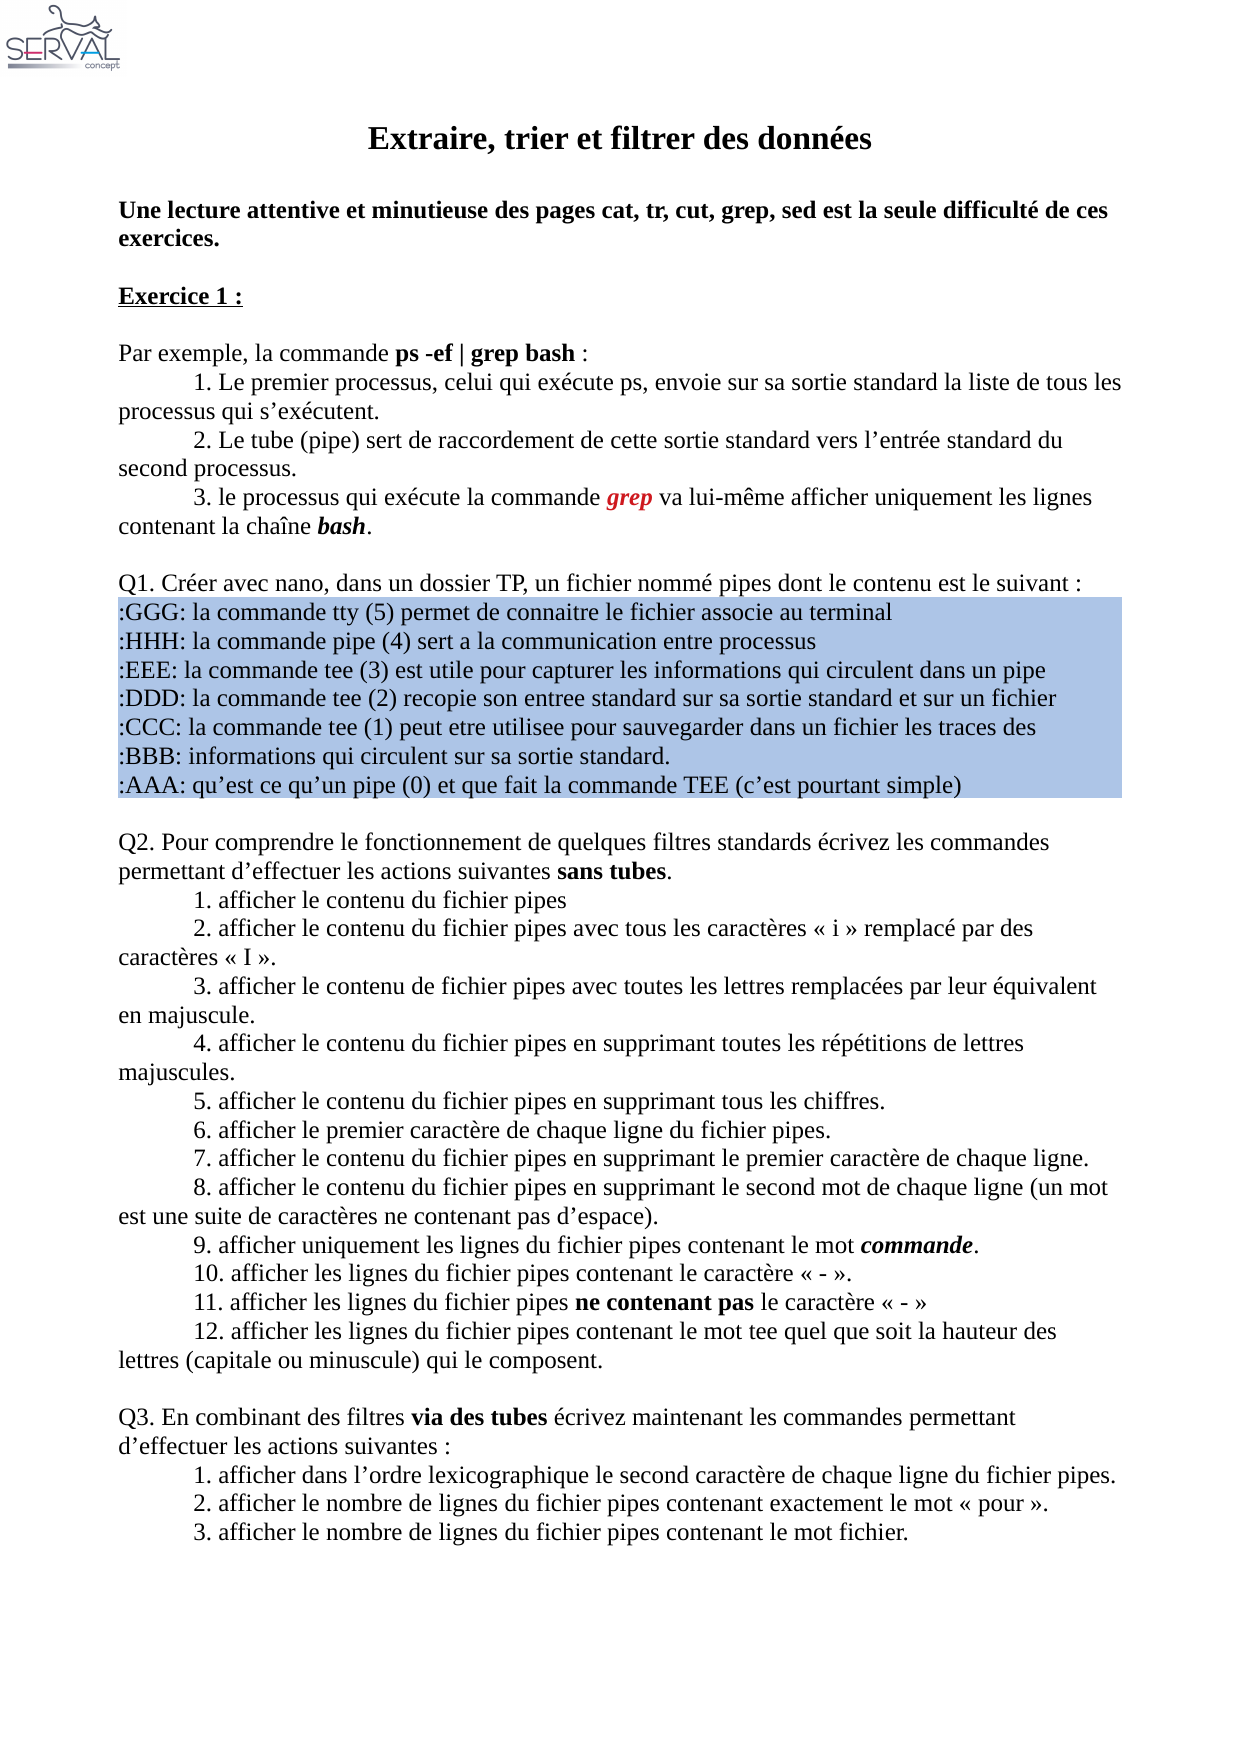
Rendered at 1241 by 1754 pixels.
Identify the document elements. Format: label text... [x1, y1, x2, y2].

text Exercice 1 : [118, 281, 1122, 310]
text 12. afficher les lignes du fichier pipes contenant le mot tee quel que soit la hauteur des lettres (capitale ou minuscule) qui le composent. [118, 1316, 1122, 1373]
text 1. afficher le contenu du fichier pipes [118, 885, 1122, 913]
text 7. afficher le contenu du fichier pipes en supprimant le premier caractère de chaque ligne. [118, 1143, 1122, 1172]
text 10. afficher les lignes du fichier pipes contenant le caractère « - ». [118, 1258, 1122, 1287]
text :AAA: qu’est ce qu’un pipe (0) et que fait la commande TEE (c’est pourtant simple) [118, 770, 1122, 798]
text 1. Le premier processus, celui qui exécute ps, envoie sur sa sortie standard la liste de tous les processus qui s’exécutent. [118, 367, 1122, 425]
text :GGG: la commande tty (5) permet de connaitre le fichier associe au terminal [118, 597, 1122, 626]
text 2. Le tube (pipe) sert de raccordement de cette sortie standard vers l’entrée standard du second processus. [118, 425, 1122, 482]
text 3. afficher le contenu de fichier pipes avec toutes les lettres remplacées par leur équivalent en majuscule. [118, 971, 1122, 1028]
text 2. afficher le contenu du fichier pipes avec tous les caractères « i » remplacé par des caractères « I ». [118, 913, 1122, 971]
text :DDD: la commande tee (2) recopie son entree standard sur sa sortie standard et sur un fichier [118, 683, 1122, 712]
text 5. afficher le contenu du fichier pipes en supprimant tous les chiffres. [118, 1086, 1122, 1115]
text 4. afficher le contenu du fichier pipes en supprimant toutes les répétitions de lettres majuscules. [118, 1028, 1122, 1086]
text Extraire, trier et filtrer des données [118, 118, 1122, 156]
text 3. le processus qui exécute la commande grep va lui-même afficher uniquement les lignes contenant la chaîne bash. [118, 482, 1122, 540]
text 2. afficher le nombre de lignes du fichier pipes contenant exactement le mot « pour ». [118, 1488, 1122, 1517]
text 11. afficher les lignes du fichier pipes ne contenant pas le caractère « - » [118, 1287, 1122, 1316]
text :EEE: la commande tee (3) est utile pour capturer les informations qui circulent dans un pipe [118, 655, 1122, 683]
text 3. afficher le nombre de lignes du fichier pipes contenant le mot fichier. [118, 1517, 1122, 1546]
text Q1. Créer avec nano, dans un dossier TP, un fichier nommé pipes dont le contenu est le suivant : [118, 568, 1122, 597]
text Une lecture attentive et minutieuse des pages cat, tr, cut, grep, sed est la seule difficulté de ces exercices. [118, 195, 1122, 252]
text :BBB: informations qui circulent sur sa sortie standard. [118, 741, 1122, 770]
text 8. afficher le contenu du fichier pipes en supprimant le second mot de chaque ligne (un mot est une suite de caractères ne contenant pas d’espace). [118, 1172, 1122, 1230]
text 6. afficher le premier caractère de chaque ligne du fichier pipes. [118, 1115, 1122, 1143]
text Q3. En combinant des filtres via des tubes écrivez maintenant les commandes permettant d’effectuer les actions suivantes : [118, 1402, 1122, 1460]
text :CCC: la commande tee (1) peut etre utilisee pour sauvegarder dans un fichier les traces des [118, 712, 1122, 741]
text Par exemple, la commande ps -ef | grep bash : [118, 338, 1122, 367]
text Q2. Pour comprendre le fonctionnement de quelques filtres standards écrivez les commandes permettant d’effectuer les actions suivantes sans tubes. [118, 827, 1122, 885]
text :HHH: la commande pipe (4) sert a la communication entre processus [118, 626, 1122, 655]
text 9. afficher uniquement les lignes du fichier pipes contenant le mot commande. [118, 1230, 1122, 1258]
picture [0, 0, 127, 77]
text 1. afficher dans l’ordre lexicographique le second caractère de chaque ligne du fichier pipes. [118, 1460, 1122, 1488]
